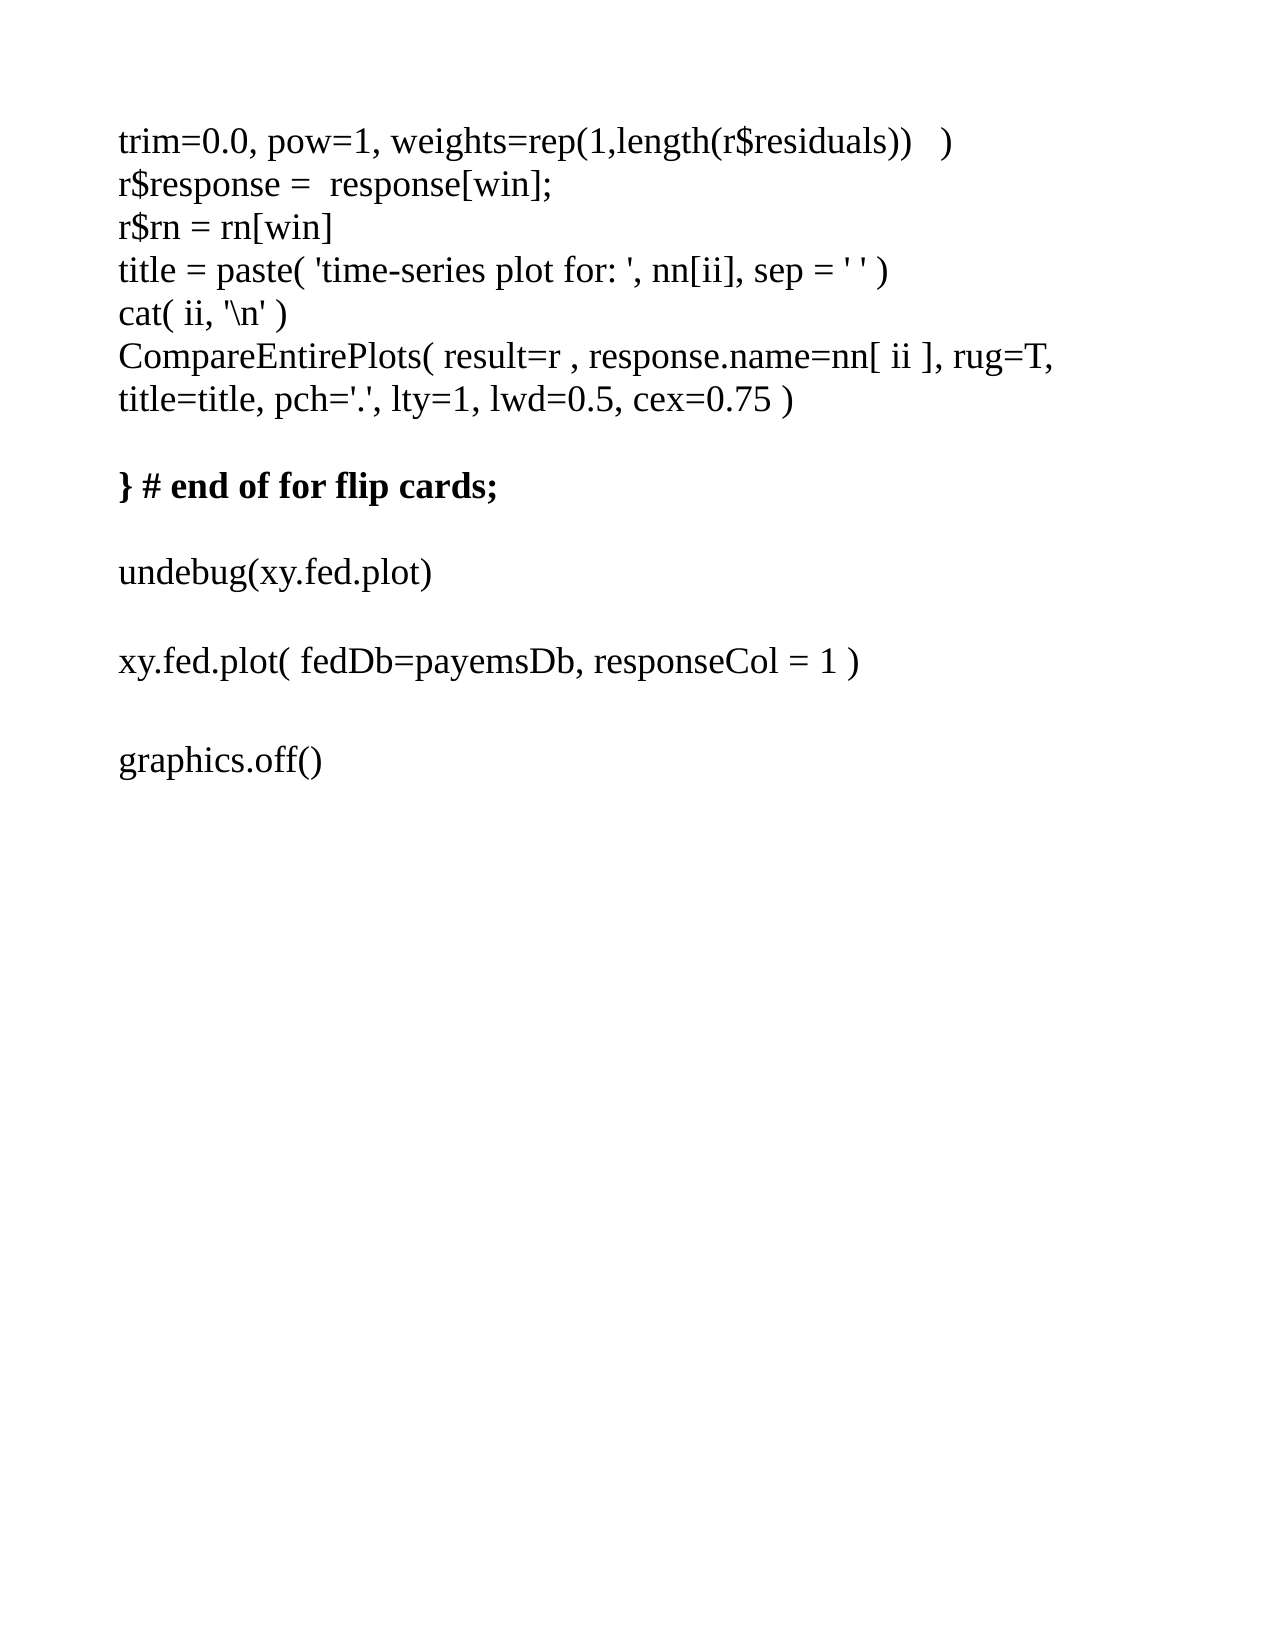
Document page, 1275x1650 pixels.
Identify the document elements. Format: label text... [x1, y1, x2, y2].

text graphics.off() [118, 737, 1157, 780]
text trim=0.0, pow=1, weights=rep(1,length(r$residuals)) ) [118, 118, 1157, 161]
text r$rn = rn[win] [118, 204, 1157, 247]
text } # end of for flip cards; [118, 463, 1157, 506]
text undebug(xy.fed.plot) [118, 549, 1157, 592]
text CompareEntirePlots( result=r , response.name=nn[ ii ], rug=T, title=title, pch='.', lty=1, lwd=0.5, cex=0.75 ) [118, 334, 1157, 420]
text title = paste( 'time-series plot for: ', nn[ii], sep = ' ' ) [118, 247, 1157, 291]
text cat( ii, '\n' ) [118, 291, 1157, 334]
text r$response = response[win]; [118, 161, 1157, 204]
text xy.fed.plot( fedDb=payemsDb, responseCol = 1 ) [118, 639, 1157, 682]
